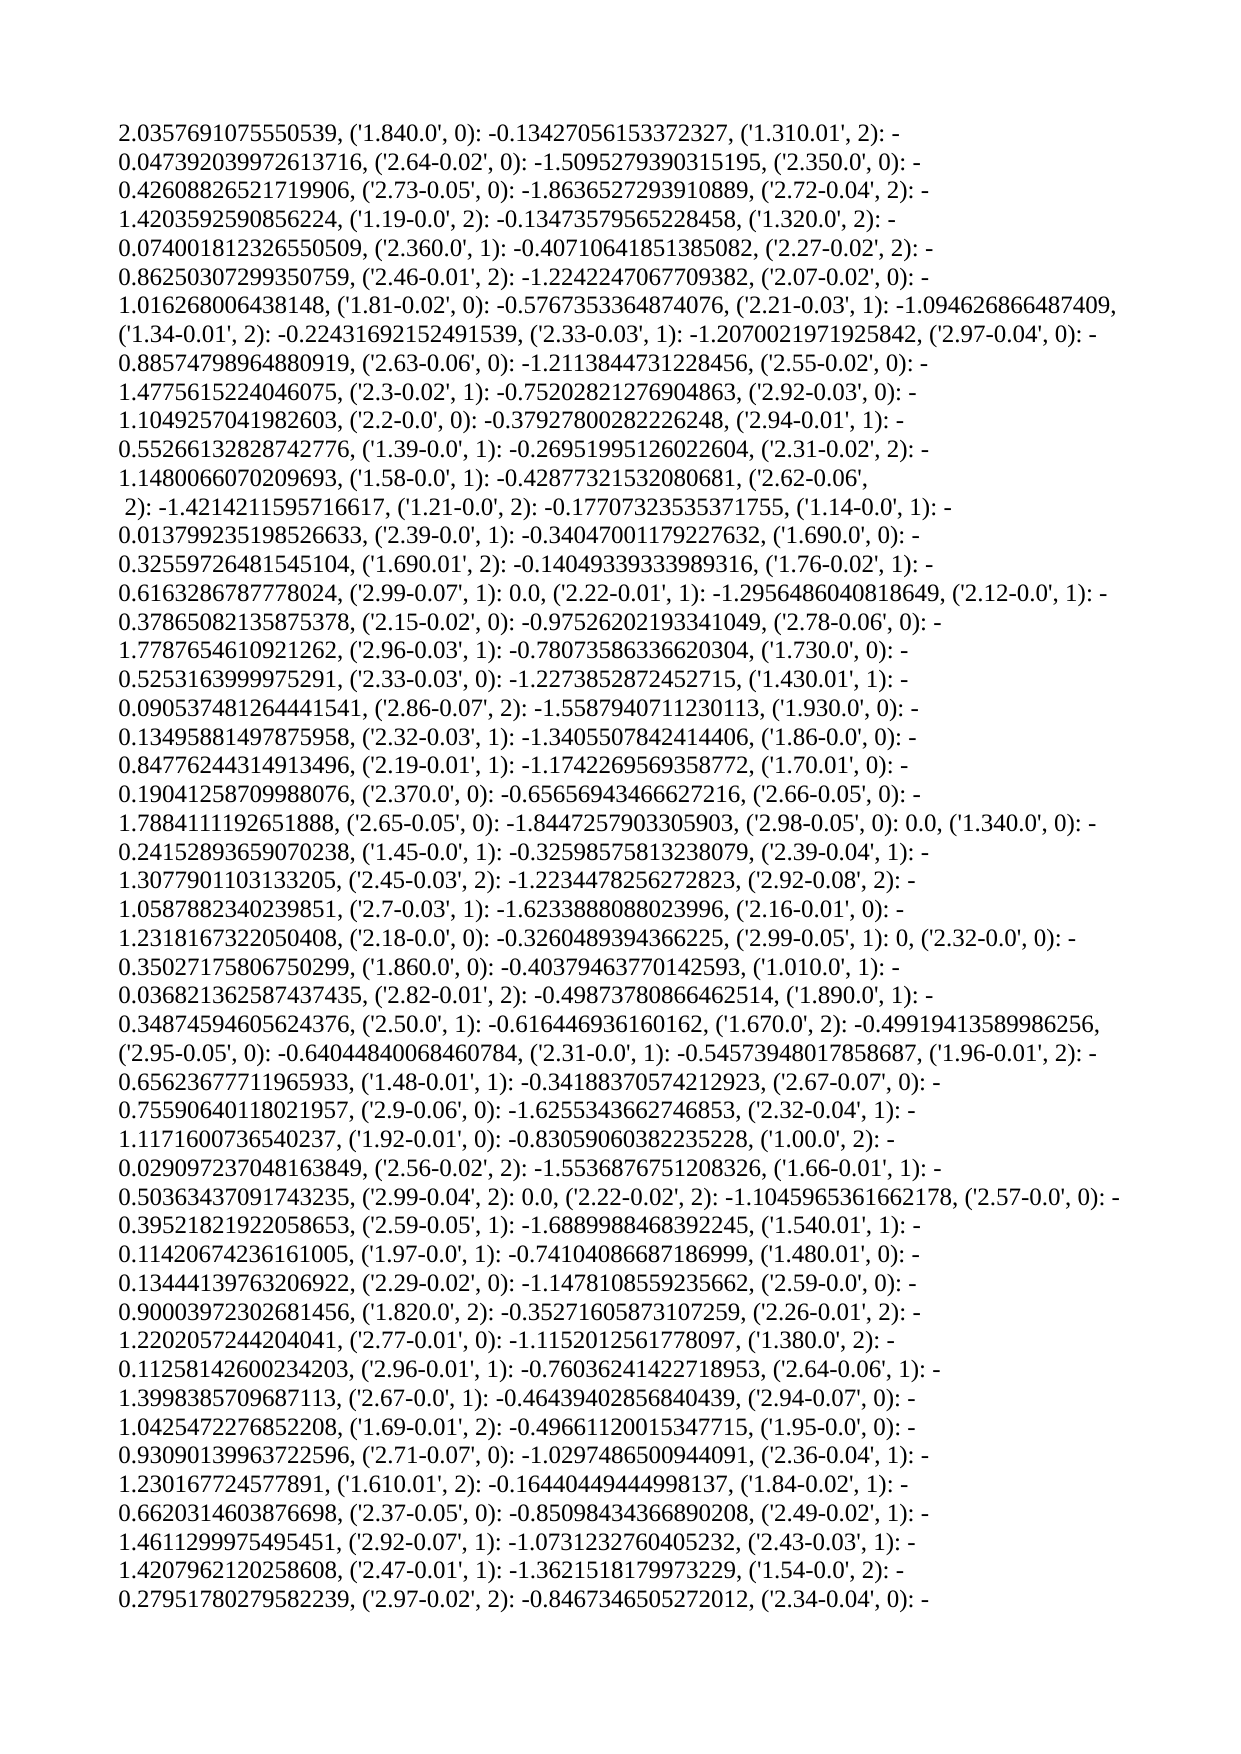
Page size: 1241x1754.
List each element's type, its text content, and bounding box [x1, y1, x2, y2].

text -2.0357691075550539, ('1.840.0', 0): -0.13427056153372327, ('1.310.01', 2): -0.047392039972613716, ('2.64-0.02', 0): -1.5095279390315195, ('2.350.0', 0): -0.42608826521719906, ('2.73-0.05', 0): -1.8636527293910889, ('2.72-0.04', 2): -1.4203592590856224, ('1.19-0.0', 2): -0.13473579565228458, ('1.320.0', 2): -0.074001812326550509, ('2.360.0', 1): -0.40710641851385082, ('2.27-0.02', 2): -0.86250307299350759, ('2.46-0.01', 2): -1.2242247067709382, ('2.07-0.02', 0): -1.016268006438148, ('1.81-0.02', 0): -0.5767353364874076, ('2.21-0.03', 1): -1.094626866487409, ('1.34-0.01', 2): -0.22431692152491539, ('2.33-0.03', 1): -1.2070021971925842, ('2.97-0.04', 0): -0.88574798964880919, ('2.63-0.06', 0): -1.2113844731228456, ('2.55-0.02', 0): -1.4775615224046075, ('2.3-0.02', 1): -0.75202821276904863, ('2.92-0.03', 0): -1.1049257041982603, ('2.2-0.0', 0): -0.37927800282226248, ('2.94-0.01', 1): -0.55266132828742776, ('1.39-0.0', 1): -0.26951995126022604, ('2.31-0.02', 2): -1.1480066070209693, ('1.58-0.0', 1): -0.42877321532080681, ('2.62-0.06', [118, 118, 1122, 492]
text 2): -1.4214211595716617, ('1.21-0.0', 2): -0.17707323535371755, ('1.14-0.0', 1): -0.013799235198526633, ('2.39-0.0', 1): -0.34047001179227632, ('1.690.0', 0): -0.32559726481545104, ('1.690.01', 2): -0.14049339333989316, ('1.76-0.02', 1): -0.6163286787778024, ('2.99-0.07', 1): 0.0, ('2.22-0.01', 1): -1.2956486040818649, ('2.12-0.0', 1): -0.37865082135875378, ('2.15-0.02', 0): -0.97526202193341049, ('2.78-0.06', 0): -1.7787654610921262, ('2.96-0.03', 1): -0.78073586336620304, ('1.730.0', 0): -0.5253163999975291, ('2.33-0.03', 0): -1.2273852872452715, ('1.430.01', 1): -0.090537481264441541, ('2.86-0.07', 2): -1.5587940711230113, ('1.930.0', 0): -0.13495881497875958, ('2.32-0.03', 1): -1.3405507842414406, ('1.86-0.0', 0): -0.84776244314913496, ('2.19-0.01', 1): -1.1742269569358772, ('1.70.01', 0): -0.19041258709988076, ('2.370.0', 0): -0.65656943466627216, ('2.66-0.05', 0): -1.7884111192651888, ('2.65-0.05', 0): -1.8447257903305903, ('2.98-0.05', 0): 0.0, ('1.340.0', 0): -0.24152893659070238, ('1.45-0.0', 1): -0.32598575813238079, ('2.39-0.04', 1): -1.3077901103133205, ('2.45-0.03', 2): -1.2234478256272823, ('2.92-0.08', 2): -1.0587882340239851, ('2.7-0.03', 1): -1.6233888088023996, ('2.16-0.01', 0): -1.2318167322050408, ('2.18-0.0', 0): -0.3260489394366225, ('2.99-0.05', 1): 0, ('2.32-0.0', 0): -0.35027175806750299, ('1.860.0', 0): -0.40379463770142593, ('1.010.0', 1): -0.036821362587437435, ('2.82-0.01', 2): -0.49873780866462514, ('1.890.0', 1): -0.34874594605624376, ('2.50.0', 1): -0.616446936160162, ('1.670.0', 2): -0.49919413589986256, ('2.95-0.05', 0): -0.64044840068460784, ('2.31-0.0', 1): -0.54573948017858687, ('1.96-0.01', 2): -0.65623677711965933, ('1.48-0.01', 1): -0.34188370574212923, ('2.67-0.07', 0): -0.75590640118021957, ('2.9-0.06', 0): -1.6255343662746853, ('2.32-0.04', 1): -1.1171600736540237, ('1.92-0.01', 0): -0.83059060382235228, ('1.00.0', 2): -0.029097237048163849, ('2.56-0.02', 2): -1.5536876751208326, ('1.66-0.01', 1): -0.50363437091743235, ('2.99-0.04', 2): 0.0, ('2.22-0.02', 2): -1.1045965361662178, ('2.57-0.0', 0): -0.39521821922058653, ('2.59-0.05', 1): -1.6889988468392245, ('1.540.01', 1): -0.11420674236161005, ('1.97-0.0', 1): -0.74104086687186999, ('1.480.01', 0): -0.13444139763206922, ('2.29-0.02', 0): -1.1478108559235662, ('2.59-0.0', 0): -0.90003972302681456, ('1.820.0', 2): -0.35271605873107259, ('2.26-0.01', 2): -1.2202057244204041, ('2.77-0.01', 0): -1.1152012561778097, ('1.380.0', 2): -0.11258142600234203, ('2.96-0.01', 1): -0.76036241422718953, ('2.64-0.06', 1): -1.3998385709687113, ('2.67-0.0', 1): -0.46439402856840439, ('2.94-0.07', 0): -1.0425472276852208, ('1.69-0.01', 2): -0.49661120015347715, ('1.95-0.0', 0): -0.93090139963722596, ('2.71-0.07', 0): -1.0297486500944091, ('2.36-0.04', 1): -1.230167724577891, ('1.610.01', 2): -0.16440449444998137, ('1.84-0.02', 1): -0.6620314603876698, ('2.37-0.05', 0): -0.85098434366890208, ('2.49-0.02', 1): -1.4611299975495451, ('2.92-0.07', 1): -1.0731232760405232, ('2.43-0.03', 1): -1.4207962120258608, ('2.47-0.01', 1): -1.3621518179973229, ('1.54-0.0', 2): -0.27951780279582239, ('2.97-0.02', 2): -0.8467346505272012, ('2.34-0.04', 0): [118, 492, 1122, 1613]
